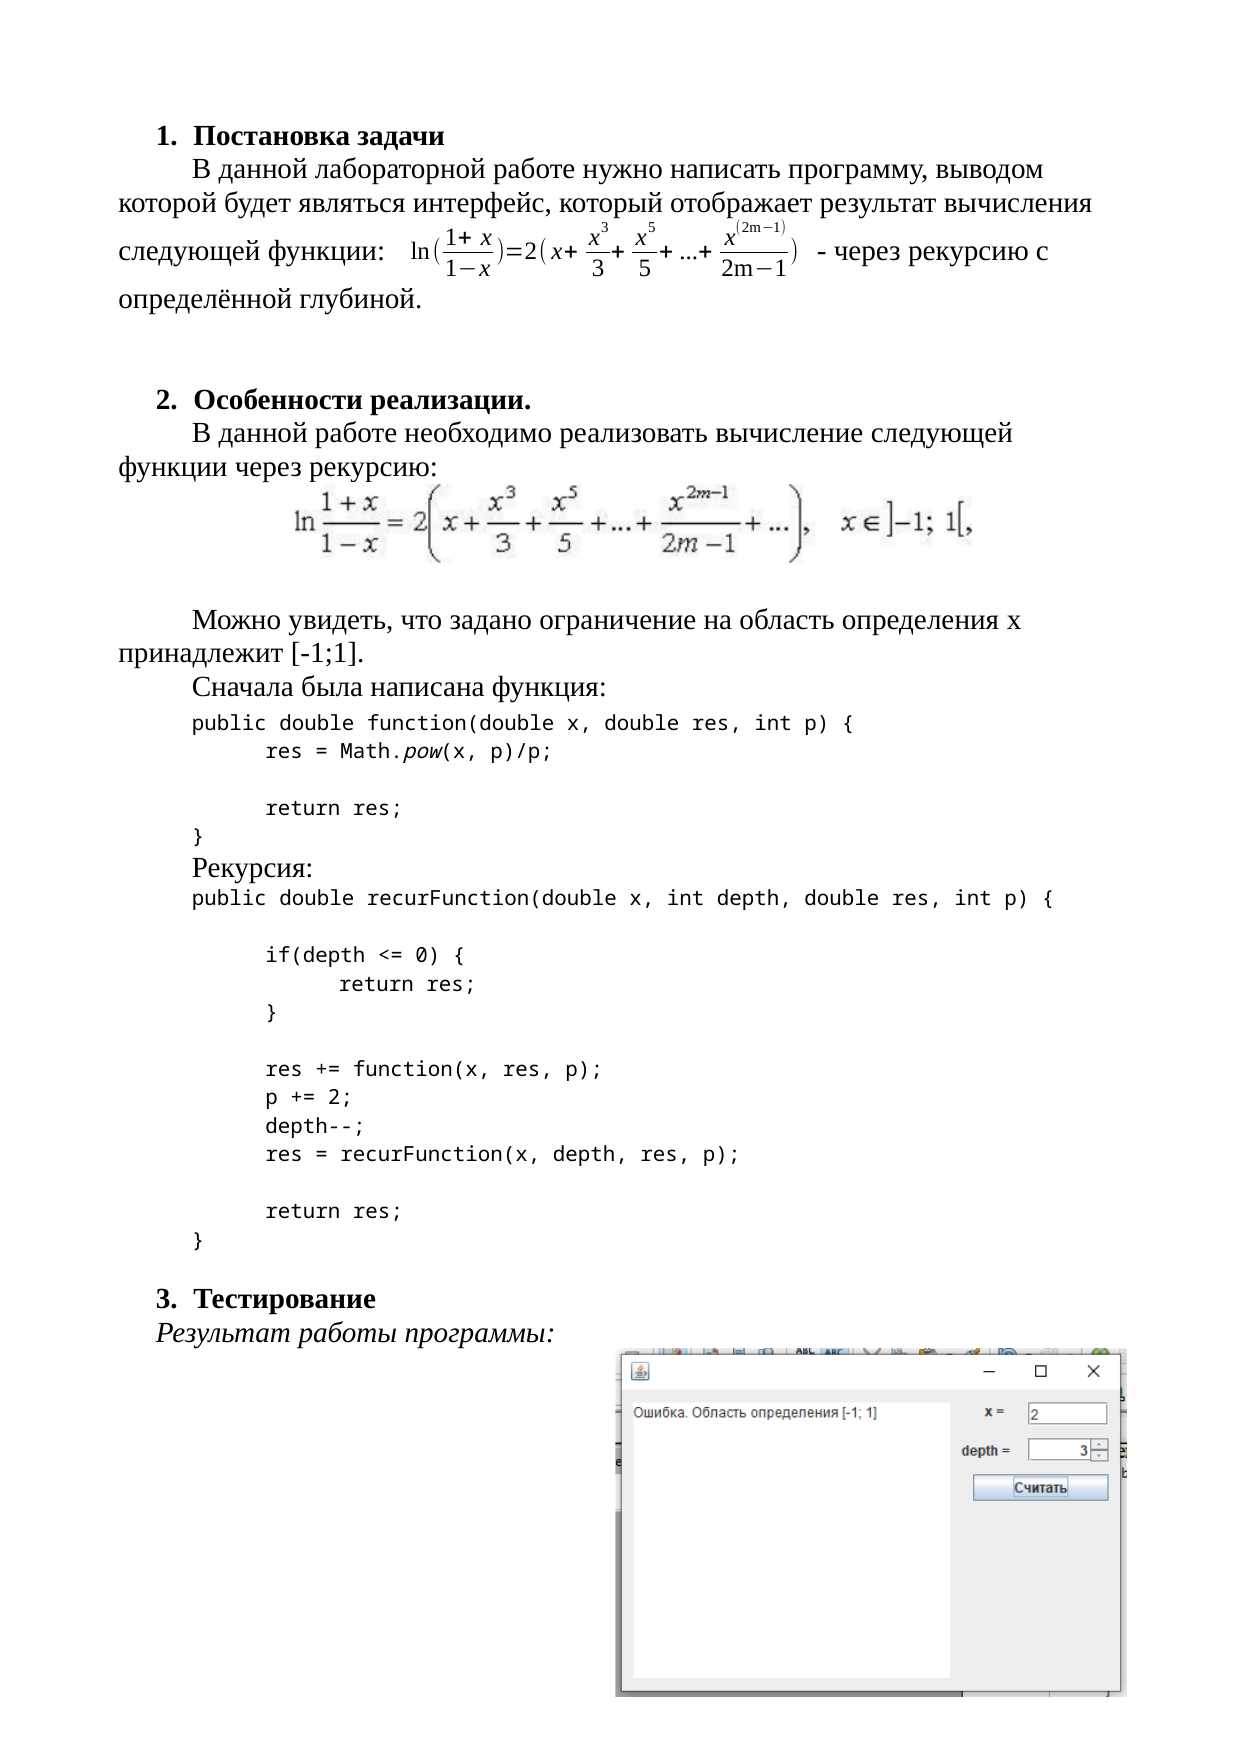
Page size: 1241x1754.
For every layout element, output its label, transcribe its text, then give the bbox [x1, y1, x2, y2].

text Рекурсия: [118, 850, 1122, 883]
text } [118, 1225, 1122, 1253]
text } [118, 821, 1122, 850]
text return res; [118, 1196, 1122, 1225]
text res = recurFunction(x, depth, res, p); [118, 1139, 1122, 1168]
list Тестирование [156, 1282, 1122, 1315]
text В данной лабораторной работе нужно написать программу, выводом которой будет являться интерфейс, который отображает результат вычисления следующей функции: - через рекурсию с определённой глубиной. [118, 152, 1122, 315]
text return res; [118, 793, 1122, 821]
text Сначала была написана функция: [118, 669, 1122, 703]
text return res; [118, 969, 1122, 997]
text res = Math.pow(x, p)/p; [118, 736, 1122, 764]
text p += 2; [118, 1082, 1122, 1111]
list Постановка задачи [156, 118, 1122, 152]
text public double function(double x, double res, int p) { [118, 703, 1122, 736]
text В данной работе необходимо реализовать вычисление следующей функции через рекурсию: [118, 415, 1122, 482]
text Можно увидеть, что задано ограничение на область определения x принадлежит [-1;1]. [118, 602, 1122, 669]
text depth--; [118, 1111, 1122, 1139]
text } [118, 997, 1122, 1026]
text res += function(x, res, p); [118, 1054, 1122, 1082]
text Результат работы программы: [156, 1315, 1122, 1349]
text public double recurFunction(double x, int depth, double res, int p) { [118, 883, 1122, 912]
list Особенности реализации. [156, 382, 1122, 415]
text if(depth <= 0) { [118, 940, 1122, 969]
